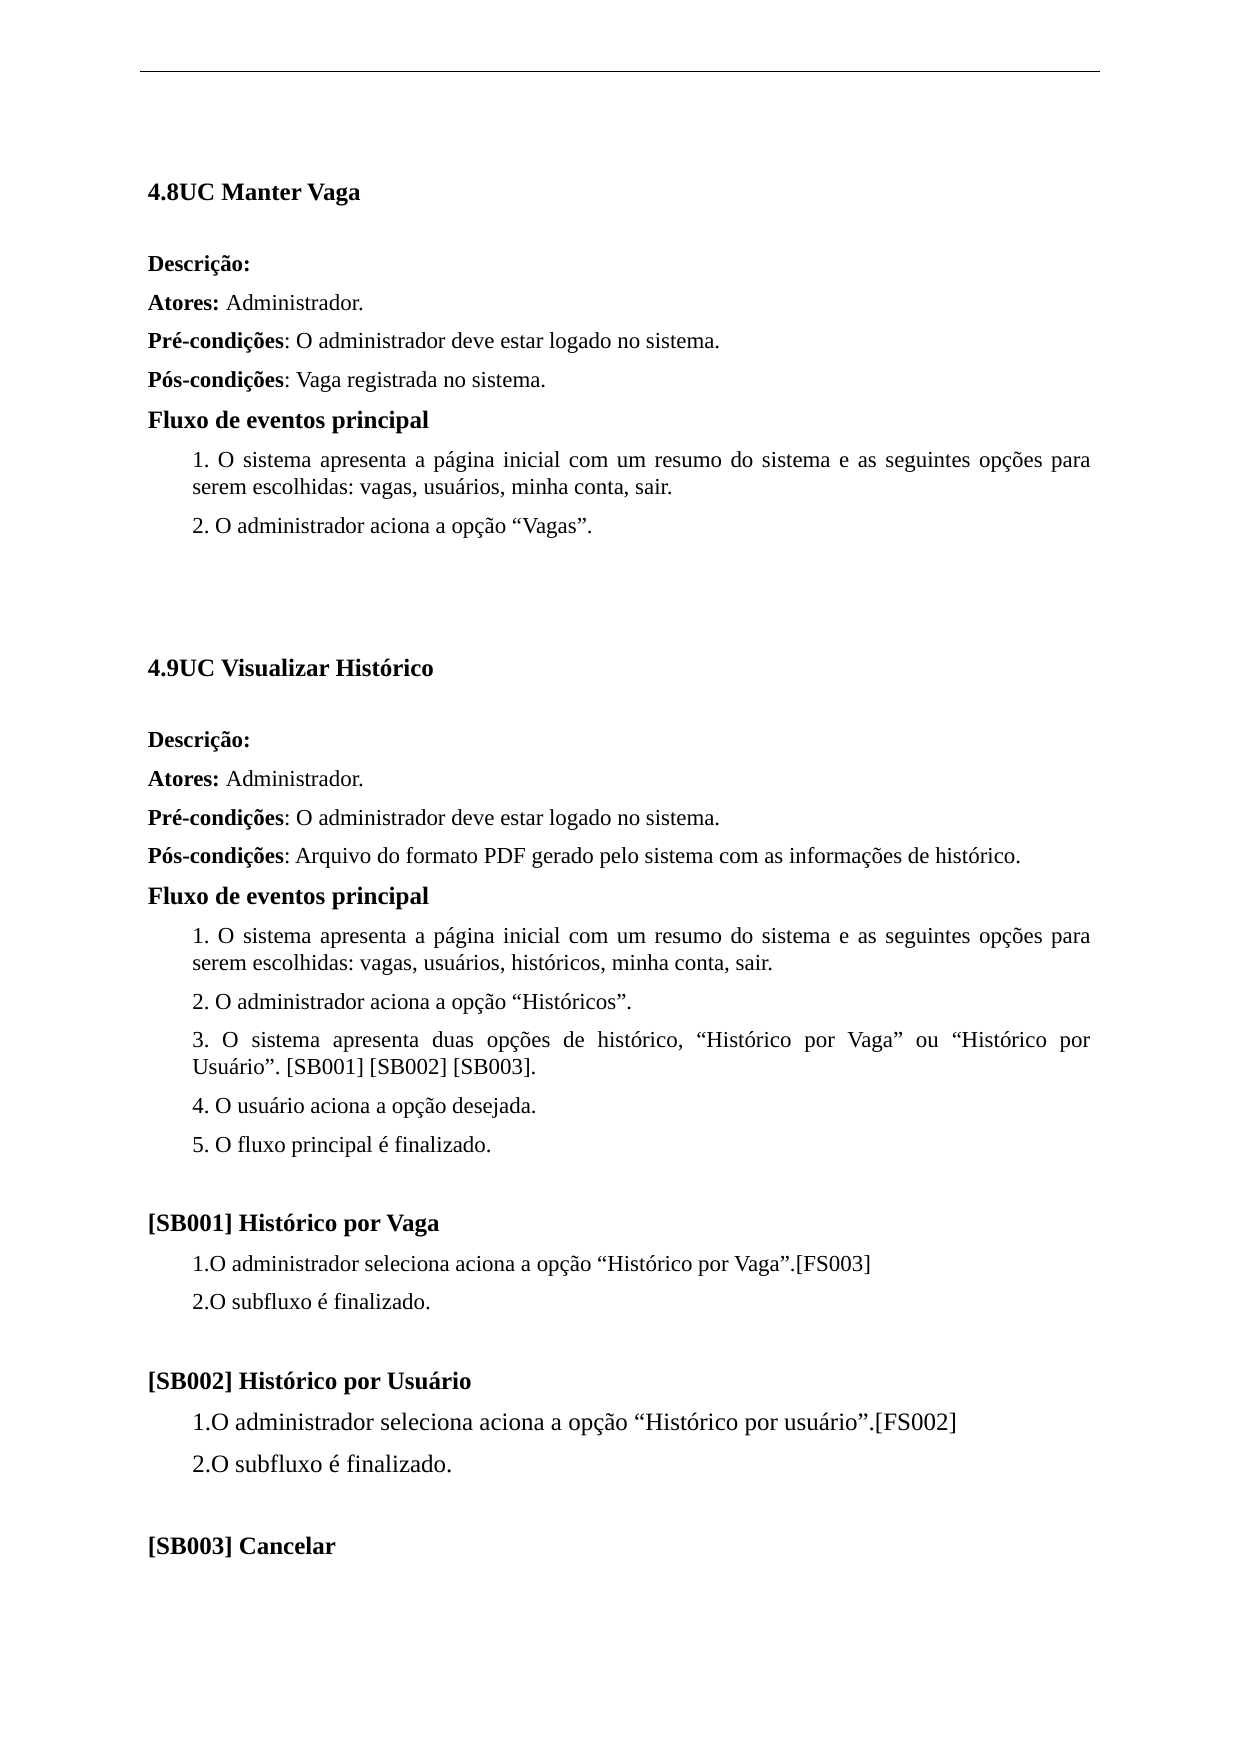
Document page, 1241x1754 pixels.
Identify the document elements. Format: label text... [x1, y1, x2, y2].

text [SB002] Histórico por Usuário [148, 1366, 1092, 1395]
text Atores: Administrador. [148, 765, 1092, 791]
subtitle UC Manter Vaga [148, 177, 1092, 206]
text Pré-condições: O administrador deve estar logado no sistema. [148, 803, 1092, 830]
text [SB001] Histórico por Vaga [148, 1208, 1092, 1237]
text Pré-condições: O administrador deve estar logado no sistema. [148, 327, 1092, 354]
subtitle UC Visualizar Histórico [148, 653, 1092, 682]
text Pós-condições: Vaga registrada no sistema. [148, 366, 1092, 393]
text 3. O sistema apresenta duas opções de histórico, “Histórico por Vaga” ou “Histórico por Usuário”. [SB001] [SB002] [SB003]. [192, 1027, 1092, 1079]
list O administrador seleciona aciona a opção “Histórico por Vaga”.[FS003] [192, 1249, 1092, 1276]
text 1. O sistema apresenta a página inicial com um resumo do sistema e as seguintes opções para serem escolhidas: vagas, usuários, minha conta, sair. [192, 446, 1092, 499]
text Fluxo de eventos principal [148, 405, 1092, 434]
text 2. O administrador aciona a opção “Vagas”. [192, 512, 1092, 538]
text Descrição: [148, 726, 1092, 752]
text Pós-condições: Arquivo do formato PDF gerado pelo sistema com as informações de histórico. [148, 842, 1092, 869]
text 2. O administrador aciona a opção “Históricos”. [192, 988, 1092, 1014]
list O administrador seleciona aciona a opção “Histórico por usuário”.[FS002] [192, 1407, 1092, 1436]
text 1. O sistema apresenta a página inicial com um resumo do sistema e as seguintes opções para serem escolhidas: vagas, usuários, históricos, minha conta, sair. [192, 922, 1092, 975]
text Descrição: [148, 250, 1092, 276]
text Fluxo de eventos principal [148, 881, 1092, 910]
text 4. O usuário aciona a opção desejada. [192, 1092, 1092, 1118]
text 5. O fluxo principal é finalizado. [192, 1131, 1092, 1157]
list O subfluxo é finalizado. [192, 1288, 1092, 1315]
list O subfluxo é finalizado. [192, 1449, 1092, 1477]
text [SB003] Cancelar [148, 1531, 1092, 1560]
text Atores: Administrador. [148, 289, 1092, 315]
